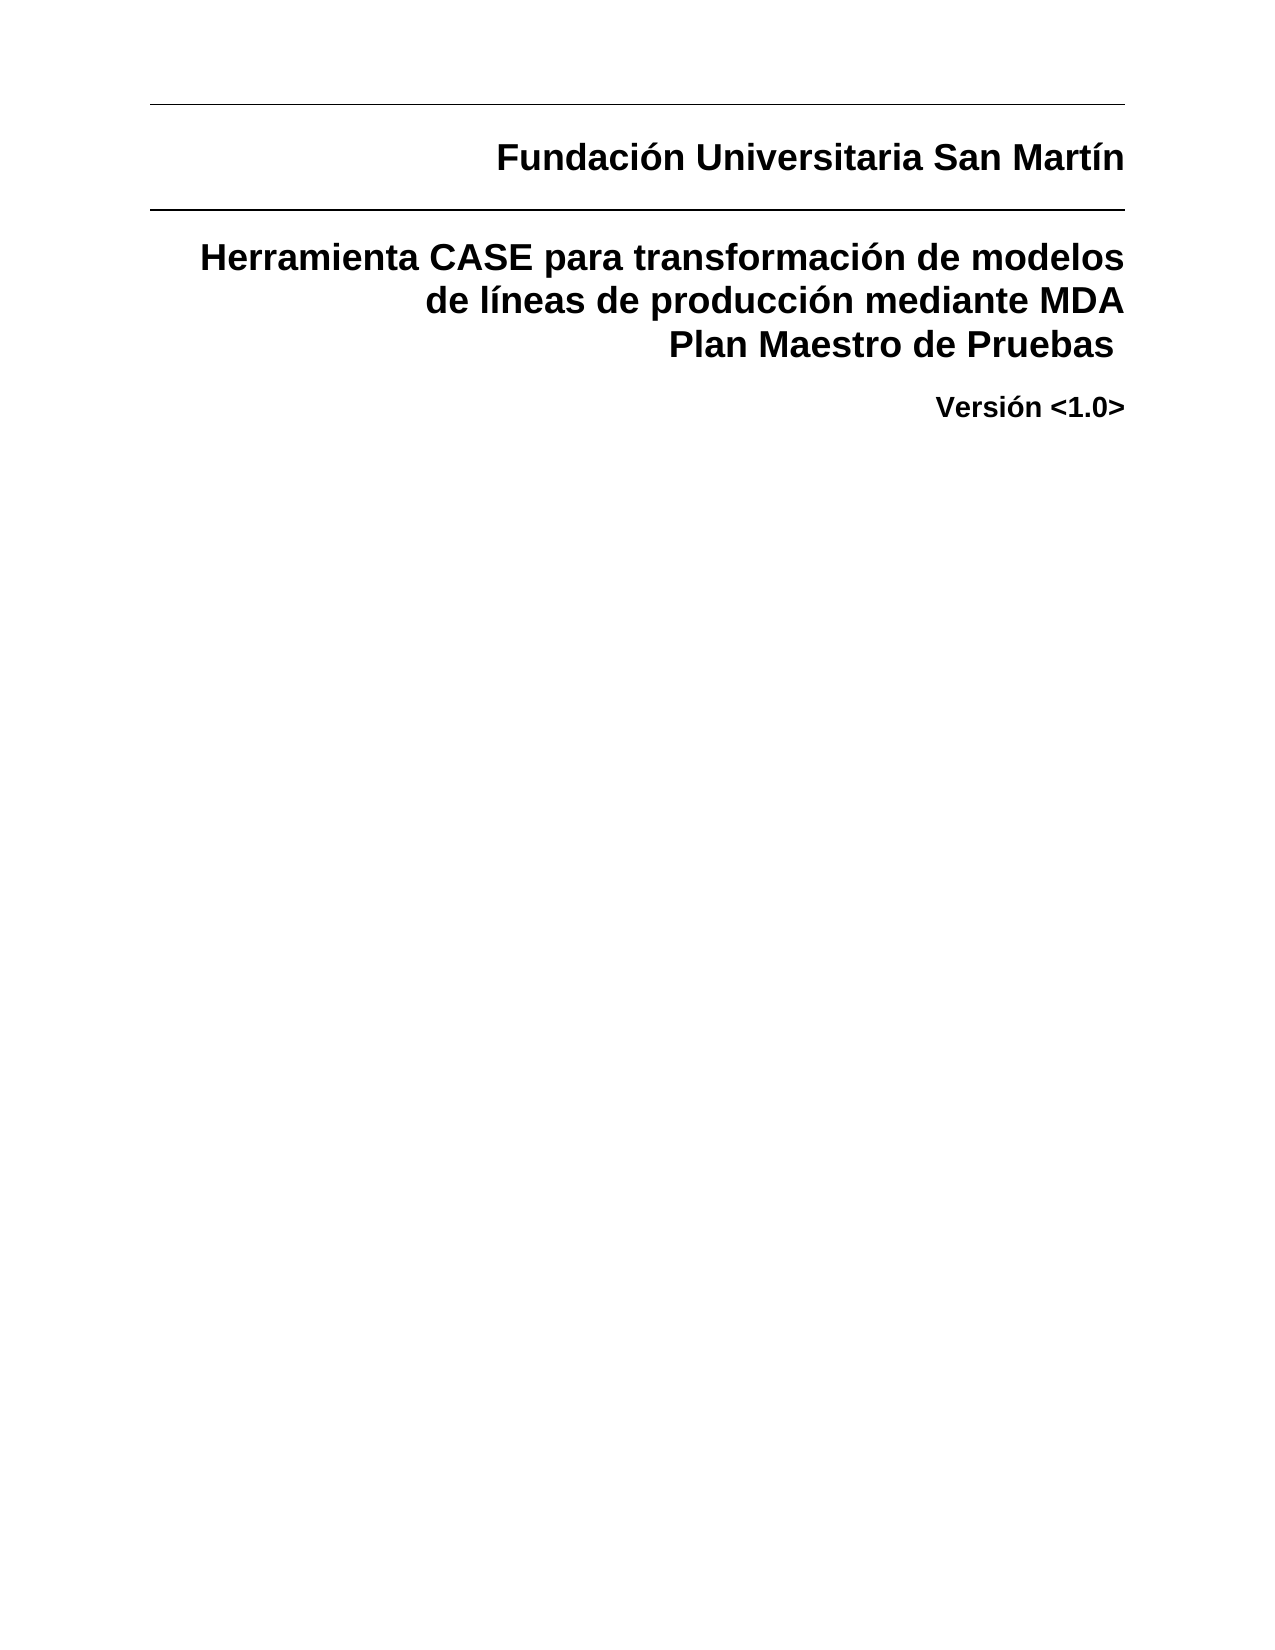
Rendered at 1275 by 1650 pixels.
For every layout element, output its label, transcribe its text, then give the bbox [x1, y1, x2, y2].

title Herramienta CASE para transformación de modelos de líneas de producción mediante MDA [150, 236, 1125, 322]
title Versión <1.0> [150, 390, 1125, 423]
title Plan Maestro de Pruebas [150, 322, 1125, 365]
